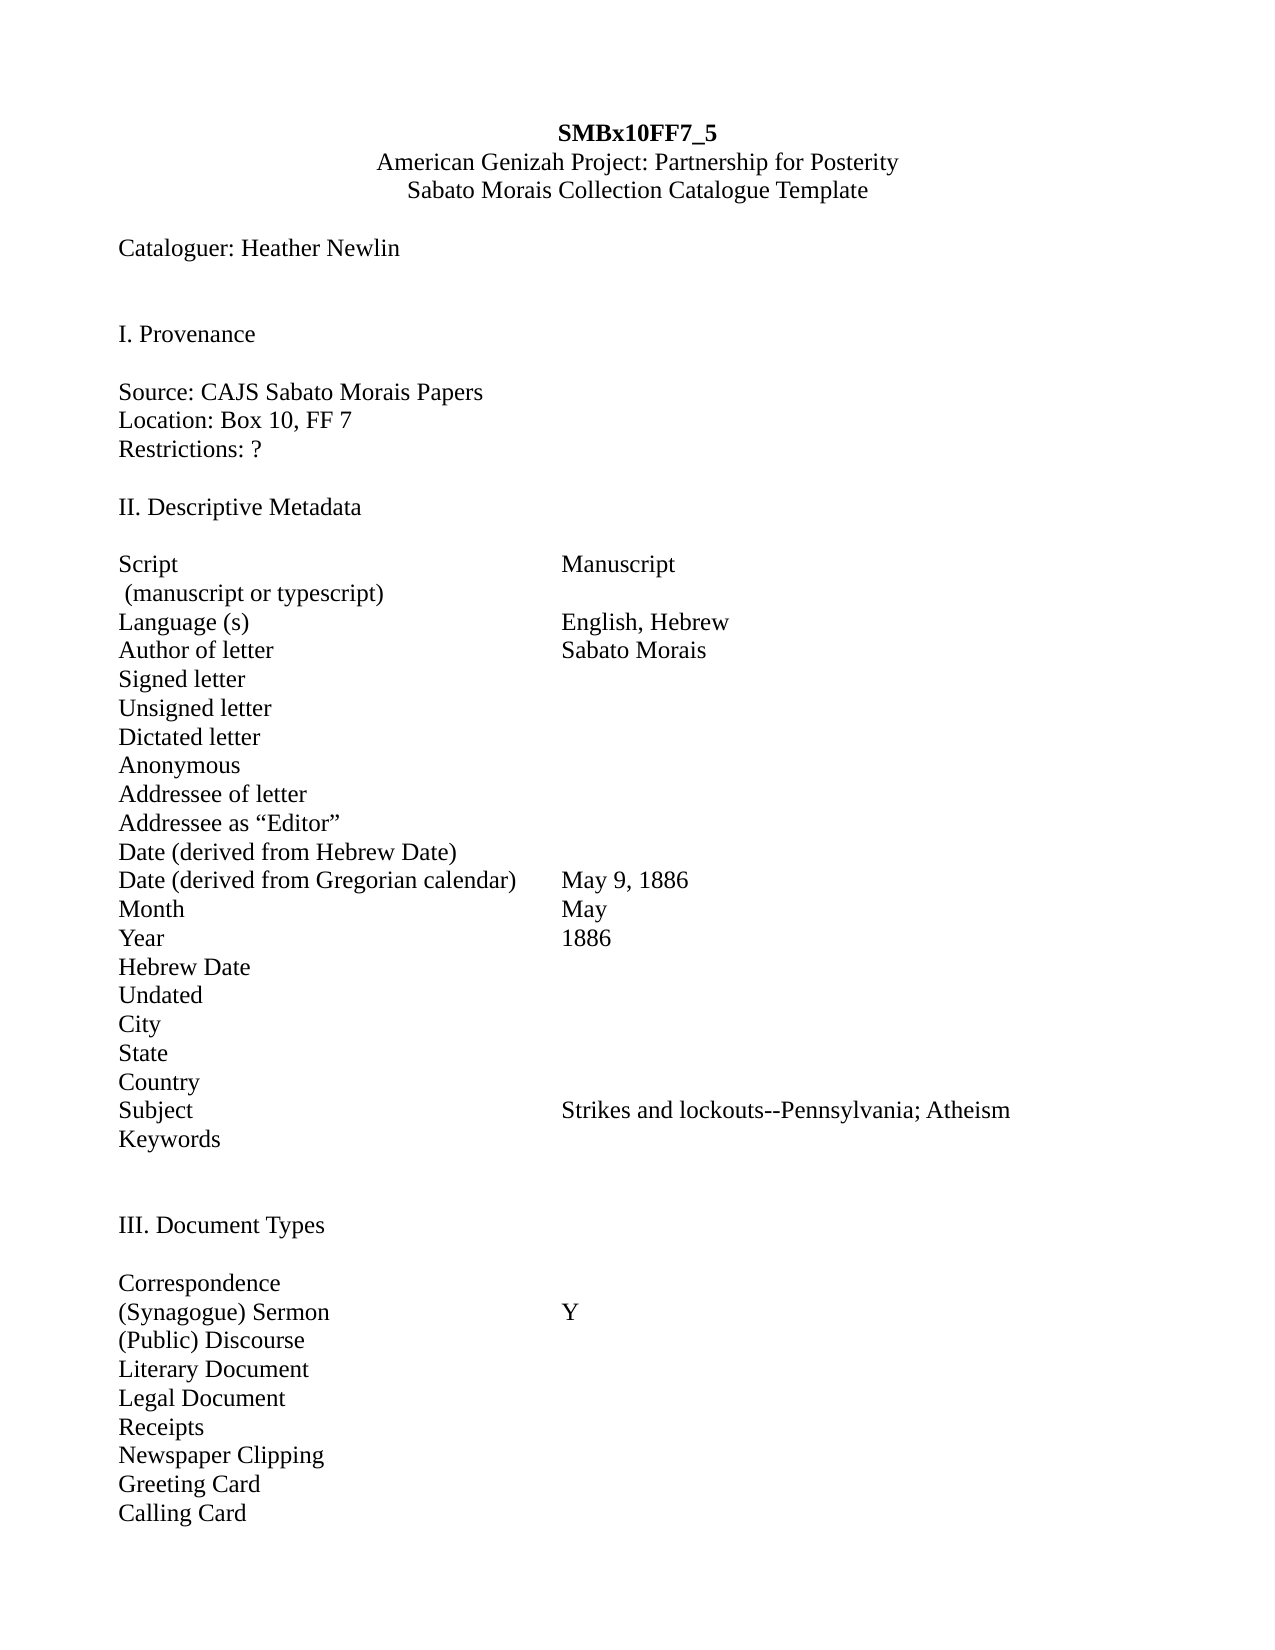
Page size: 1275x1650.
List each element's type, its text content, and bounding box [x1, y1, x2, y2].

text Dictated letter [118, 722, 1157, 751]
text Script Manuscript [118, 549, 1157, 578]
text Restrictions: ? [118, 434, 1157, 463]
text SMBx10FF7_5 [118, 118, 1157, 147]
text Cataloguer: Heather Newlin [118, 233, 1157, 262]
text Newspaper Clipping [118, 1441, 1157, 1469]
text Unsigned letter [118, 693, 1157, 722]
text Keywords [118, 1124, 1157, 1153]
text II. Descriptive Metadata [118, 492, 1157, 521]
text Undated [118, 981, 1157, 1009]
text Language (s) English, Hebrew [118, 607, 1157, 636]
text Author of letter Sabato Morais [118, 636, 1157, 664]
text Month May [118, 894, 1157, 923]
text (Public) Discourse [118, 1326, 1157, 1354]
text Source: CAJS Sabato Morais Papers [118, 377, 1157, 406]
text City [118, 1009, 1157, 1038]
text Addressee of letter [118, 779, 1157, 808]
text Year 1886 [118, 923, 1157, 952]
text Greeting Card [118, 1469, 1157, 1498]
text Hebrew Date [118, 952, 1157, 981]
text Anonymous [118, 751, 1157, 779]
text (Synagogue) Sermon Y [118, 1297, 1157, 1326]
text American Genizah Project: Partnership for Posterity [118, 147, 1157, 176]
text Legal Document [118, 1383, 1157, 1412]
text Calling Card [118, 1498, 1157, 1527]
text Addressee as “Editor” [118, 808, 1157, 837]
text Location: Box 10, FF 7 [118, 406, 1157, 434]
text State [118, 1038, 1157, 1067]
text Date (derived from Hebrew Date) [118, 837, 1157, 866]
text Subject Strikes and lockouts--Pennsylvania; Atheism [118, 1096, 1157, 1124]
text Literary Document [118, 1354, 1157, 1383]
text Correspondence [118, 1268, 1157, 1297]
text (manuscript or typescript) [118, 578, 1157, 607]
text Signed letter [118, 664, 1157, 693]
text Sabato Morais Collection Catalogue Template [118, 176, 1157, 204]
text III. Document Types [118, 1211, 1157, 1239]
text Date (derived from Gregorian calendar) May 9, 1886 [118, 866, 1157, 894]
text I. Provenance [118, 319, 1157, 348]
text Country [118, 1067, 1157, 1096]
text Receipts [118, 1412, 1157, 1441]
